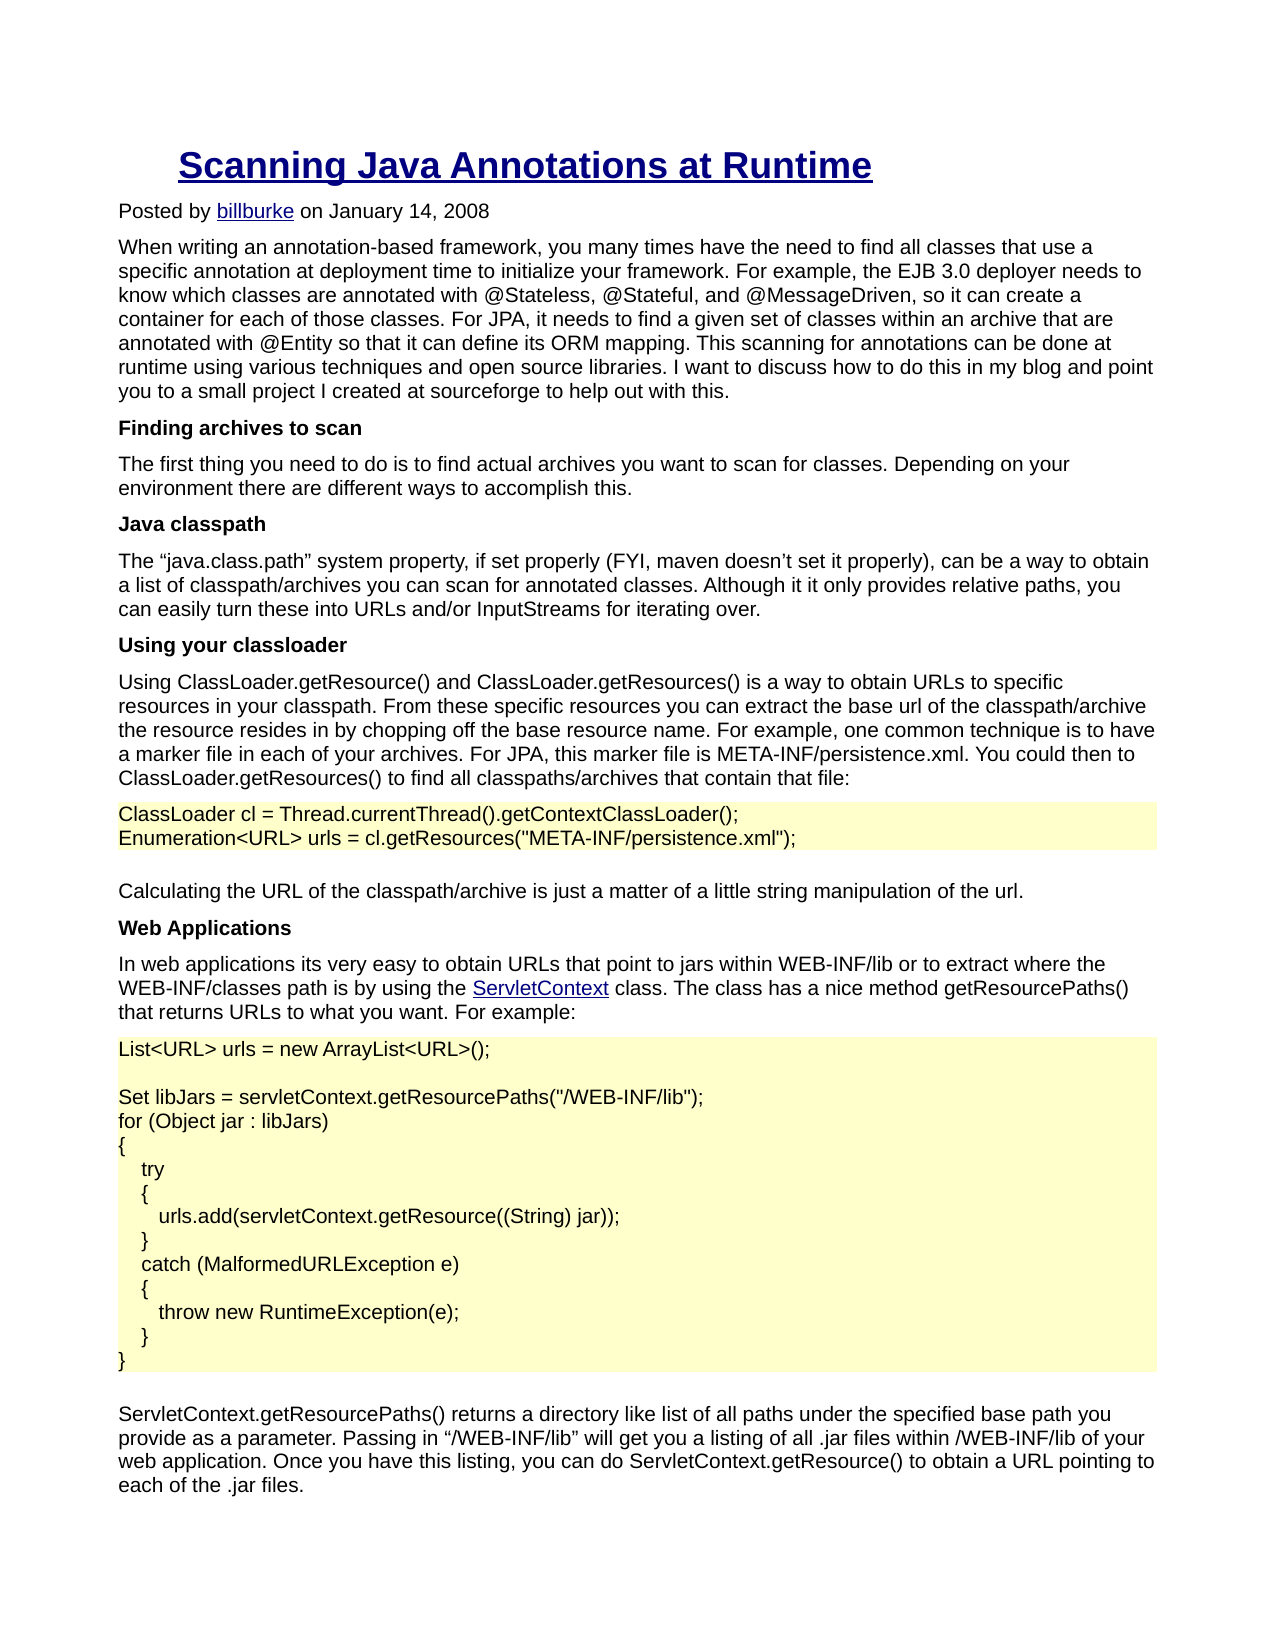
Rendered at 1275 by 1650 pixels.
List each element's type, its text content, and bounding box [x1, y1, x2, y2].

text Enumeration<URL> urls = cl.getResources("META-INF/persistence.xml"); [118, 826, 1157, 850]
text In web applications its very easy to obtain URLs that point to jars within WEB-INF/lib or to extract where the WEB-INF/classes path is by using the ServletContext class. The class has a nice method getResourcePaths() that returns URLs to what you want. For example: [118, 952, 1157, 1024]
text catch (MalformedURLException e) [118, 1252, 1157, 1276]
text When writing an annotation-based framework, you many times have the need to find all classes that use a specific annotation at deployment time to initialize your framework. For example, the EJB 3.0 deployer needs to know which classes are annotated with @Stateless, @Stateful, and @MessageDriven, so it can create a container for each of those classes. For JPA, it needs to find a given set of classes within an archive that are annotated with @Entity so that it can define its ORM mapping. This scanning for annotations can be done at runtime using various techniques and open source libraries. I want to discuss how to do this in my blog and point you to a small project I created at sourceforge to help out with this. [118, 235, 1157, 403]
text The “java.class.path” system property, if set properly (FYI, maven doesn’t set it properly), can be a way to obtain a list of classpath/archives you can scan for annotated classes. Although it it only provides relative paths, you can easily turn these into URLs and/or InputStreams for iterating over. [118, 549, 1157, 621]
text Using ClassLoader.getResource() and ClassLoader.getResources() is a way to obtain URLs to specific resources in your classpath. From these specific resources you can extract the base url of the classpath/archive the resource resides in by chopping off the base resource name. For example, one common technique is to have a marker file in each of your archives. For JPA, this marker file is META-INF/persistence.xml. You could then to ClassLoader.getResources() to find all classpaths/archives that contain that file: [118, 669, 1157, 789]
text urls.add(servletContext.getResource((String) jar)); [118, 1204, 1157, 1228]
text } [118, 1228, 1157, 1252]
text } [118, 1348, 1157, 1372]
text { [118, 1276, 1157, 1300]
text Finding archives to scan [118, 415, 1157, 439]
text for (Object jar : libJars) [118, 1108, 1157, 1132]
text Posted by billburke on January 14, 2008 [118, 199, 1157, 223]
text List<URL> urls = new ArrayList<URL>(); [118, 1037, 1157, 1061]
text ClassLoader cl = Thread.currentThread().getContextClassLoader(); [118, 802, 1157, 826]
text Calculating the URL of the classpath/archive is just a matter of a little string manipulation of the url. [118, 879, 1157, 903]
text { [118, 1132, 1157, 1156]
text } [118, 1324, 1157, 1348]
subtitle Scanning Java Annotations at Runtime [118, 143, 1157, 186]
text Web Applications [118, 916, 1157, 940]
text The first thing you need to do is to find actual archives you want to scan for classes. Depending on your environment there are different ways to accomplish this. [118, 452, 1157, 500]
text try [118, 1156, 1157, 1180]
text ServletContext.getResourcePaths() returns a directory like list of all paths under the specified base path you provide as a parameter. Passing in “/WEB-INF/lib” will get you a listing of all .jar files within /WEB-INF/lib of your web application. Once you have this listing, you can do ServletContext.getResource() to obtain a URL pointing to each of the .jar files. [118, 1401, 1157, 1497]
text Using your classloader [118, 633, 1157, 657]
text Set libJars = servletContext.getResourcePaths("/WEB-INF/lib"); [118, 1084, 1157, 1108]
text { [118, 1180, 1157, 1204]
text Java classpath [118, 512, 1157, 536]
text throw new RuntimeException(e); [118, 1300, 1157, 1324]
